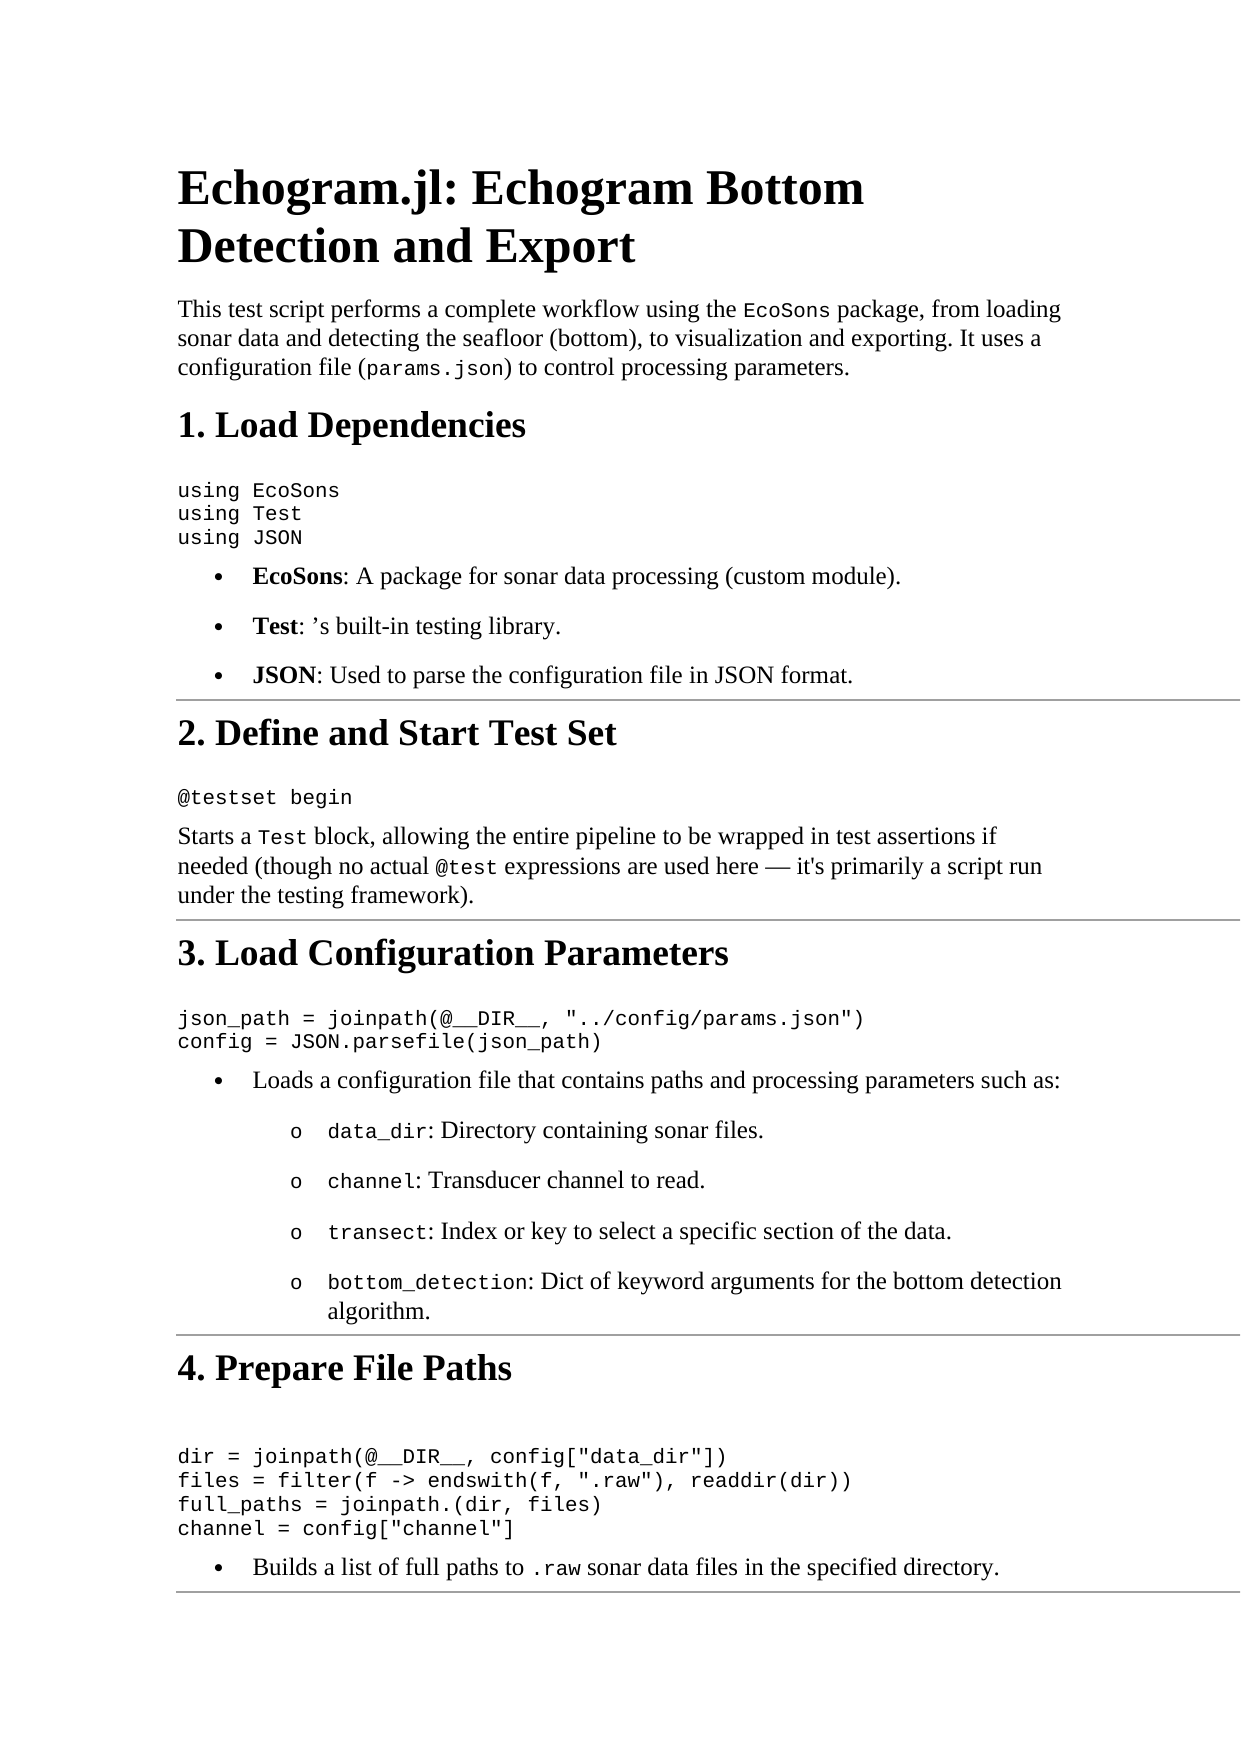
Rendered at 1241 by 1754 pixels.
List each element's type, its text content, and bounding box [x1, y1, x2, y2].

list channel: Transducer channel to read. [290, 1165, 1063, 1195]
subtitle 1. Load Dependencies [177, 403, 1063, 446]
list data_dir: Directory containing sonar files. [290, 1115, 1063, 1144]
text channel = config["channel"] [177, 1517, 1063, 1541]
text json_path = joinpath(@__DIR__, "../config/params.json") [177, 1008, 1063, 1031]
list bottom_detection: Dict of keyword arguments for the bottom detection algorithm. [290, 1266, 1063, 1324]
list transect: Index or key to select a specific section of the data. [290, 1216, 1063, 1245]
subtitle 2. Define and Start Test Set [177, 710, 1063, 753]
text dir = joinpath(@__DIR__, config["data_dir"]) [177, 1447, 1063, 1470]
subtitle 3. Load Configuration Parameters [177, 931, 1063, 974]
list EcoSons: A package for sonar data processing (custom module). [215, 561, 1063, 590]
text config = JSON.parsefile(json_path) [177, 1031, 1063, 1055]
list JSON: Used to parse the configuration file in JSON format. [215, 660, 1063, 689]
text @testset begin [177, 787, 1063, 811]
text full_paths = joinpath.(dir, files) [177, 1494, 1063, 1517]
list Builds a list of full paths to .raw sonar data files in the specified directory. [215, 1552, 1063, 1581]
list Test: ’s built-in testing library. [215, 611, 1063, 639]
text This test script performs a complete workflow using the EcoSons package, from loading sonar data and detecting the seafloor (bottom), to visualization and exporting. It uses a configuration file (params.json) to control processing parameters. [177, 294, 1063, 382]
text using Test [177, 503, 1063, 527]
list Loads a configuration file that contains paths and processing parameters such as: [215, 1065, 1063, 1094]
text files = filter(f -> endswith(f, ".raw"), readdir(dir)) [177, 1470, 1063, 1494]
subtitle 4. Prepare File Paths [177, 1346, 1063, 1389]
text using EcoSons [177, 480, 1063, 503]
text using JSON [177, 527, 1063, 551]
subtitle Echogram.jl: Echogram Bottom Detection and Export [177, 158, 1063, 273]
text Starts a Test block, allowing the entire pipeline to be wrapped in test assertions if needed (though no actual @test expressions are used here — it's primarily a script run under the testing framework). [177, 821, 1063, 909]
